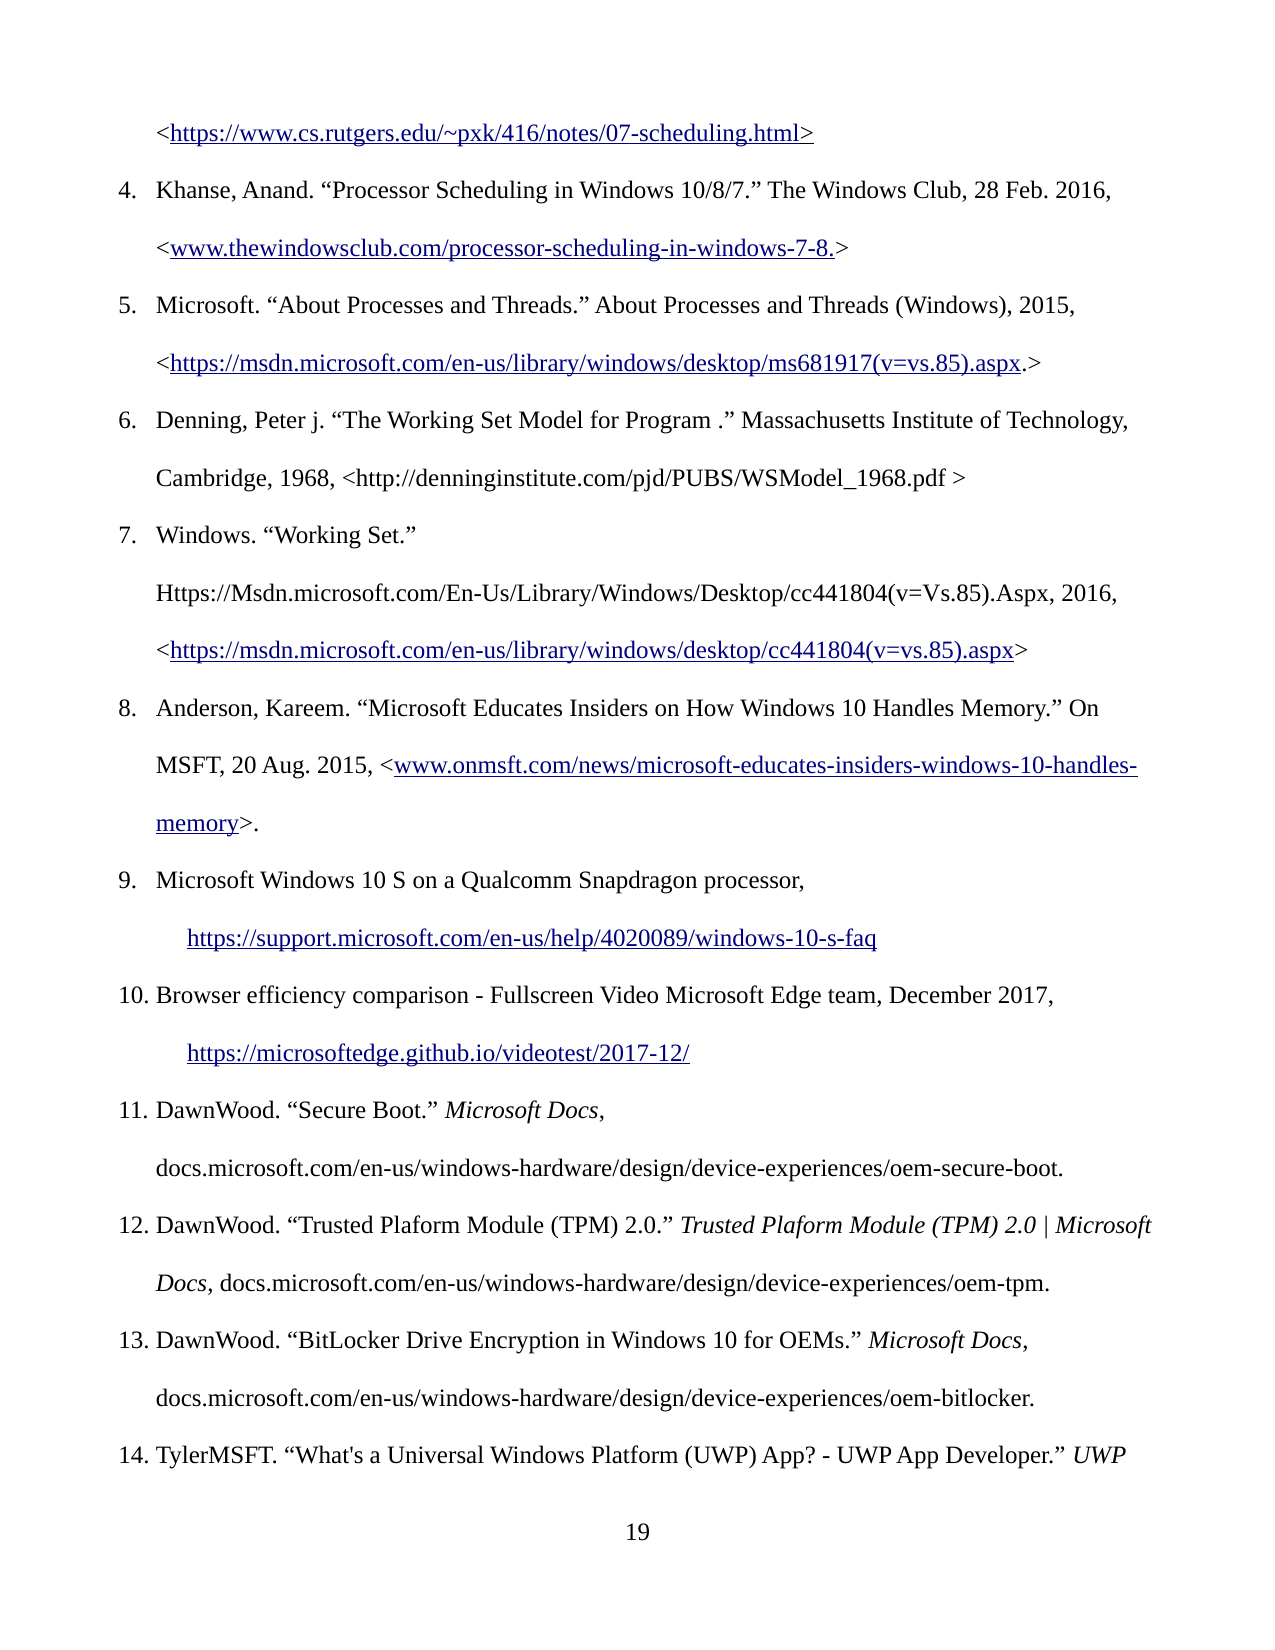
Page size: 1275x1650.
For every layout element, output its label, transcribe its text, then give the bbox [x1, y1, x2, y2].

list DawnWood. “BitLocker Drive Encryption in Windows 10 for OEMs.” Microsoft Docs, docs.microsoft.com/en-us/windows-hardware/design/device-experiences/oem-bitlocker. [118, 1326, 1157, 1412]
list Windows. “Working Set.” Https://Msdn.microsoft.com/En-Us/Library/Windows/Desktop/cc441804(v=Vs.85).Aspx, 2016, <https://msdn.microsoft.com/en-us/library/windows/desktop/cc441804(v=vs.85).aspx> [118, 521, 1157, 664]
list Denning, Peter j. “The Working Set Model for Program .” Massachusetts Institute of Technology, Cambridge, 1968, <http://denninginstitute.com/pjd/PUBS/WSModel_1968.pdf > [118, 406, 1157, 492]
list Browser efficiency comparison - Fullscreen Video Microsoft Edge team, December 2017, https://microsoftedge.github.io/videotest/2017-12/ [118, 981, 1157, 1067]
list Microsoft Windows 10 S on a Qualcomm Snapdragon processor, https://support.microsoft.com/en-us/help/4020089/windows-10-s-faq [118, 866, 1157, 952]
list TylerMSFT. “What's a Universal Windows Platform (UWP) App? - UWP App Developer.” UWP [118, 1441, 1157, 1469]
list Microsoft. “About Processes and Threads.” About Processes and Threads (Windows), 2015, <https://msdn.microsoft.com/en-us/library/windows/desktop/ms681917(v=vs.85).aspx.> [118, 291, 1157, 377]
list <https://www.cs.rutgers.edu/~pxk/416/notes/07-scheduling.html> [118, 118, 1157, 147]
list DawnWood. “Trusted Plaform Module (TPM) 2.0.” Trusted Plaform Module (TPM) 2.0 | Microsoft Docs, docs.microsoft.com/en-us/windows-hardware/design/device-experiences/oem-tpm. [118, 1211, 1157, 1297]
list Khanse, Anand. “Processor Scheduling in Windows 10/8/7.” The Windows Club, 28 Feb. 2016, <www.thewindowsclub.com/processor-scheduling-in-windows-7-8.> [118, 176, 1157, 262]
list DawnWood. “Secure Boot.” Microsoft Docs, docs.microsoft.com/en-us/windows-hardware/design/device-experiences/oem-secure-boot. [118, 1096, 1157, 1182]
list Anderson, Kareem. “Microsoft Educates Insiders on How Windows 10 Handles Memory.” On MSFT, 20 Aug. 2015, <www.onmsft.com/news/microsoft-educates-insiders-windows-10-handles-memory>. [118, 693, 1157, 837]
